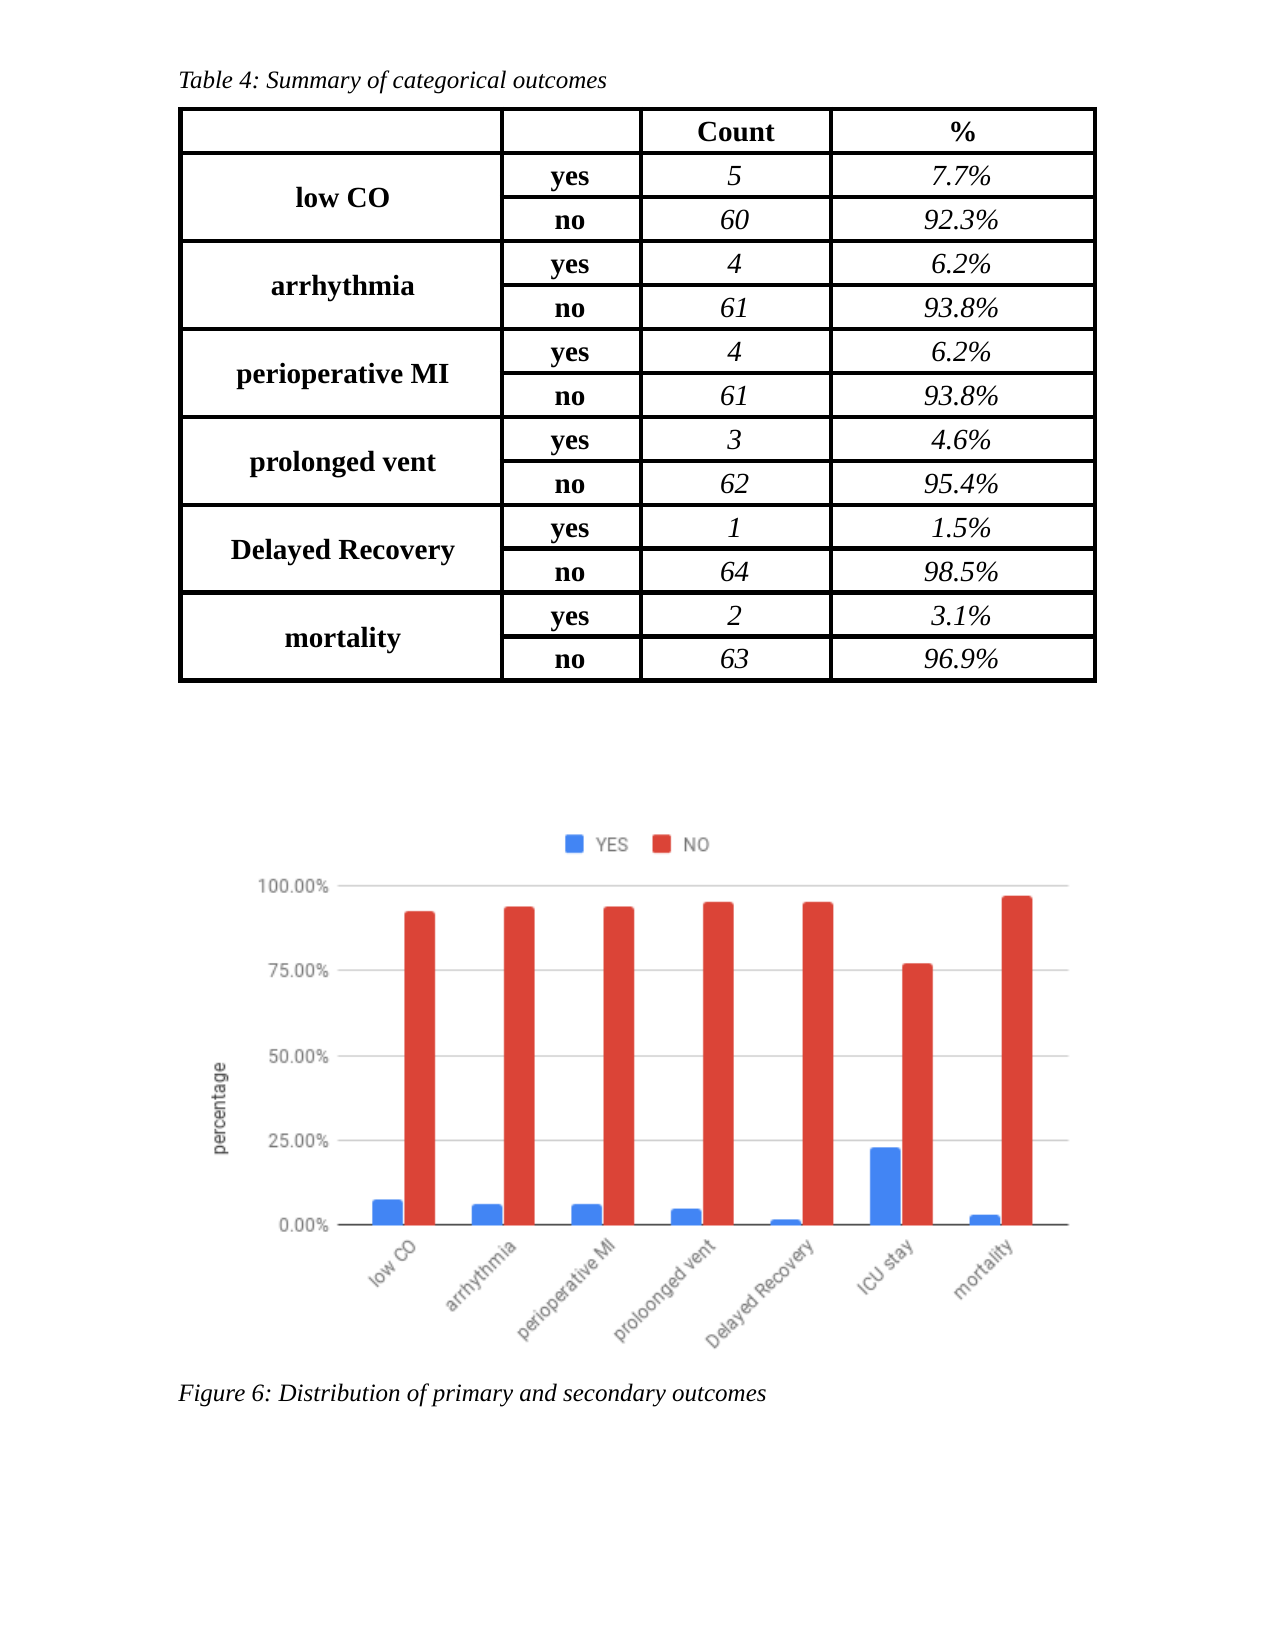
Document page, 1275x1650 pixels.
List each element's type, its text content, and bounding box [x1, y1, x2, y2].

table_cell yes [504, 595, 639, 634]
table_cell no [504, 287, 639, 327]
table_cell 60 [643, 199, 829, 239]
table_cell 62 [643, 463, 829, 502]
table_header Count [643, 111, 829, 151]
table_cell arrhythmia [183, 243, 500, 327]
table_cell 7.7% [833, 155, 1093, 195]
table_cell 93.8% [833, 375, 1093, 414]
table_cell 61 [643, 375, 829, 414]
table_cell 6.2% [833, 331, 1093, 371]
table_cell low CO [183, 155, 500, 239]
table_cell yes [504, 507, 639, 546]
text Table 4: Summary of categorical outcomes [178, 66, 1097, 94]
table_cell 6.2% [833, 243, 1093, 283]
table_cell yes [504, 243, 639, 283]
table_cell no [504, 463, 639, 502]
table_cell 64 [643, 551, 829, 590]
table_cell 1.5% [833, 507, 1093, 546]
table_header [504, 111, 639, 151]
table_header [183, 111, 500, 151]
table_cell mortality [183, 595, 500, 678]
table_cell 4.6% [833, 419, 1093, 458]
table_cell 96.9% [833, 639, 1093, 678]
table_cell 92.3% [833, 199, 1093, 239]
table_cell yes [504, 155, 639, 195]
table_cell 93.8% [833, 287, 1093, 327]
table_cell 4 [643, 331, 829, 371]
table_cell 3 [643, 419, 829, 458]
picture [178, 804, 1097, 1373]
table_cell 4 [643, 243, 829, 283]
table_cell 5 [643, 155, 829, 195]
table_cell 61 [643, 287, 829, 327]
table_cell Delayed Recovery [183, 507, 500, 590]
table_cell no [504, 199, 639, 239]
table_cell 95.4% [833, 463, 1093, 502]
table_cell yes [504, 331, 639, 371]
text Figure 6: Distribution of primary and secondary outcomes [178, 1373, 1097, 1407]
table_cell yes [504, 419, 639, 458]
table_cell prolonged vent [183, 419, 500, 502]
table_cell perioperative MI [183, 331, 500, 414]
table_cell 63 [643, 639, 829, 678]
table_cell 98.5% [833, 551, 1093, 590]
table_cell 1 [643, 507, 829, 546]
table_header % [833, 111, 1093, 151]
table_cell no [504, 375, 639, 414]
table_cell 3.1% [833, 595, 1093, 634]
table_cell 2 [643, 595, 829, 634]
table_cell no [504, 639, 639, 678]
table_cell no [504, 551, 639, 590]
